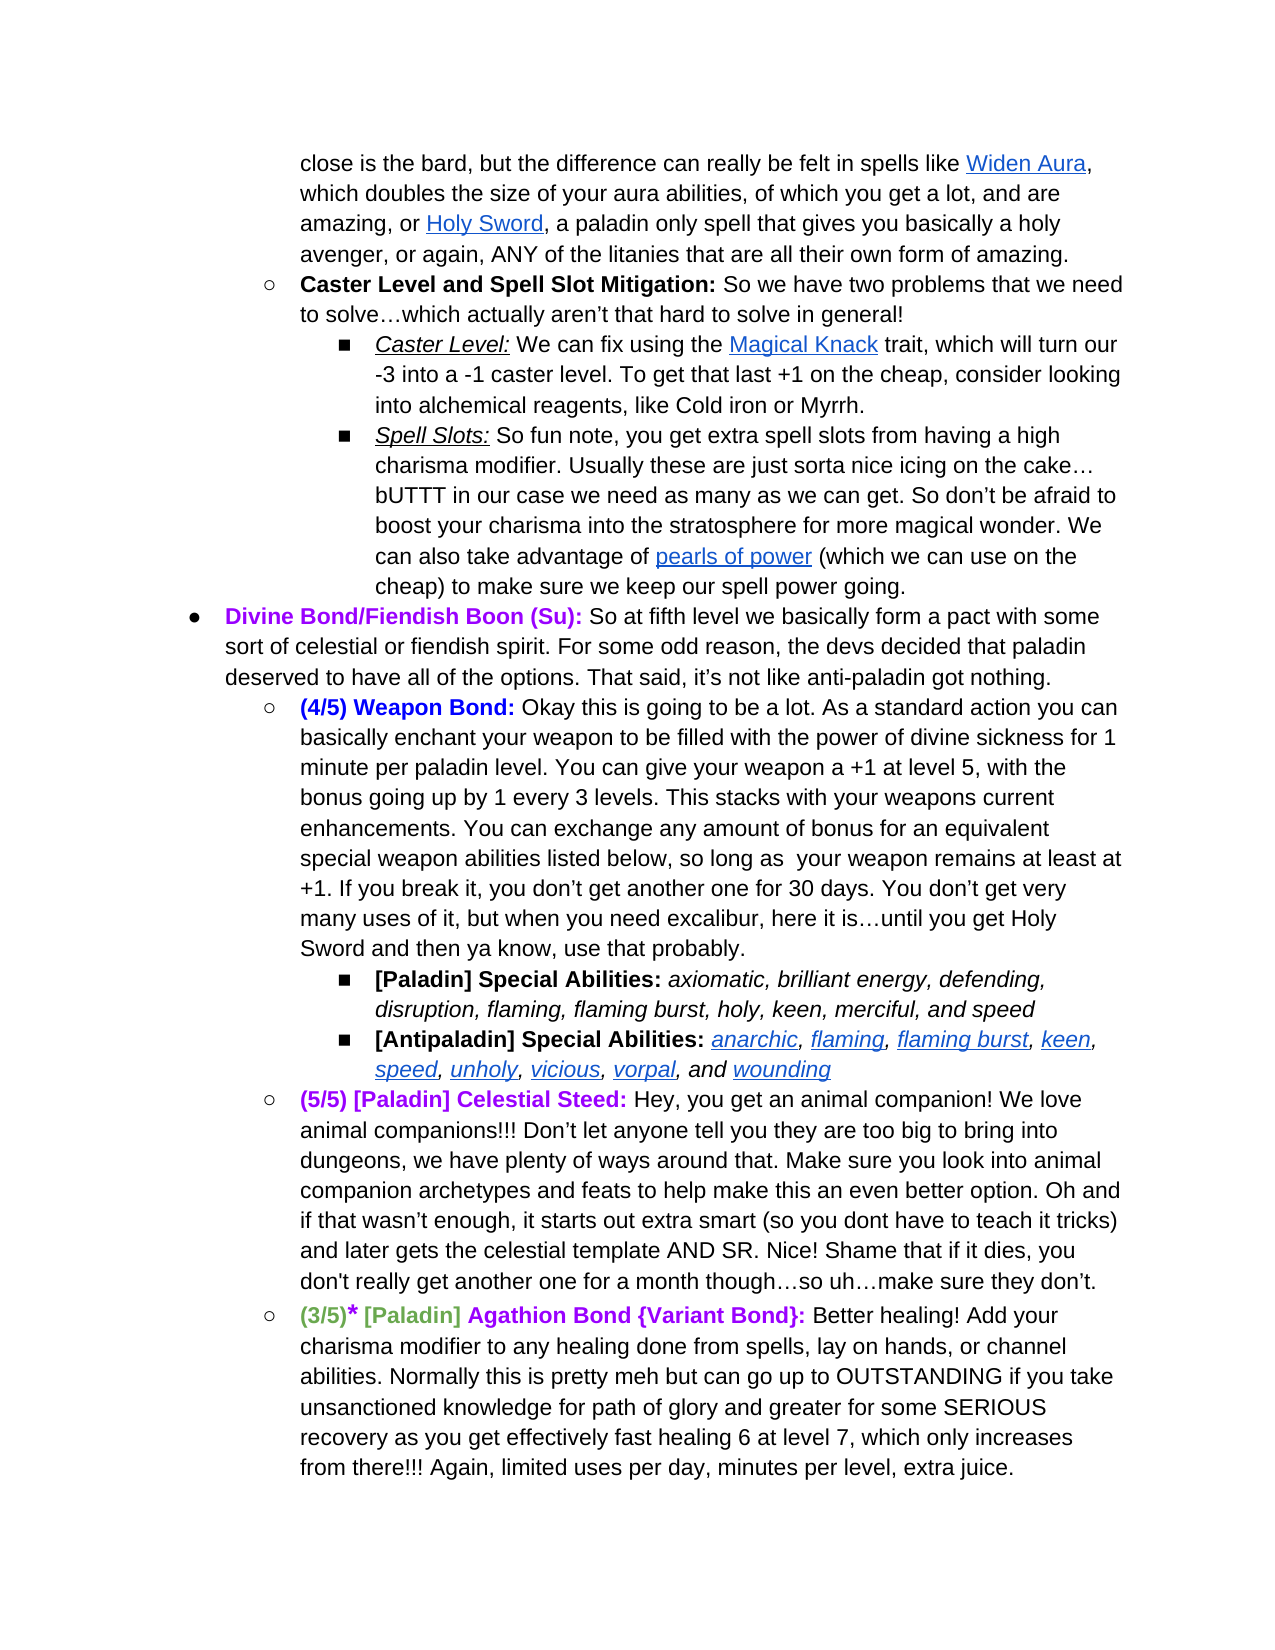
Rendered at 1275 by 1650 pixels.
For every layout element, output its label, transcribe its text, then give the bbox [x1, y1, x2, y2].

list Spell Slots: So fun note, you get extra spell slots from having a high charisma modifier. Usually these are just sorta nice icing on the cake…bUTTT in our case we need as many as we can get. So don’t be afraid to boost your charisma into the stratosphere for more magical wonder. We can also take advantage of pearls of power (which we can use on the cheap) to make sure we keep our spell power going. [337, 422, 1125, 599]
list (3/5)* [Paladin] Agathion Bond {Variant Bond}: Better healing! Add your charisma modifier to any healing done from spells, lay on hands, or channel abilities. Normally this is pretty meh but can go up to OUTSTANDING if you take unsanctioned knowledge for path of glory and greater for some SERIOUS recovery as you get effectively fast healing 6 at level 7, which only increases from there!!! Again, limited uses per day, minutes per level, extra juice. [262, 1298, 1125, 1480]
list close is the bard, but the difference can really be felt in spells like Widen Aura, which doubles the size of your aura abilities, of which you get a lot, and are amazing, or Holy Sword, a paladin only spell that gives you basically a holy avenger, or again, ANY of the litanies that are all their own form of amazing. [262, 150, 1125, 267]
list Divine Bond/Fiendish Boon (Su): So at fifth level we basically form a pact with some sort of celestial or fiendish spirit. For some odd reason, the devs decided that paladin deserved to have all of the options. That said, it’s not like anti-paladin got nothing. [187, 603, 1125, 690]
list [Paladin] Special Abilities: axiomatic, brilliant energy, defending, disruption, flaming, flaming burst, holy, keen, merciful, and speed [337, 966, 1125, 1022]
list Caster Level and Spell Slot Mitigation: So we have two problems that we need to solve…which actually aren’t that hard to solve in general! [262, 271, 1125, 327]
list (4/5) Weapon Bond: Okay this is going to be a lot. As a standard action you can basically enchant your weapon to be filled with the power of divine sickness for 1 minute per paladin level. You can give your weapon a +1 at level 5, with the bonus going up by 1 every 3 levels. This stacks with your weapons current enhancements. You can exchange any amount of bonus for an equivalent special weapon abilities listed below, so long as your weapon remains at least at +1. If you break it, you don’t get another one for 30 days. You don’t get very many uses of it, but when you need excalibur, here it is…until you get Holy Sword and then ya know, use that probably. [262, 694, 1125, 962]
list Caster Level: We can fix using the Magical Knack trait, which will turn our -3 into a -1 caster level. To get that last +1 on the cheap, consider looking into alchemical reagents, like Cold iron or Myrrh. [337, 331, 1125, 418]
list [Antipaladin] Special Abilities: anarchic, flaming, flaming burst, keen, speed, unholy, vicious, vorpal, and wounding [337, 1026, 1125, 1083]
list (5/5) [Paladin] Celestial Steed: Hey, you get an animal companion! We love animal companions!!! Don’t let anyone tell you they are too big to bring into dungeons, we have plenty of ways around that. Make sure you look into animal companion archetypes and feats to help make this an even better option. Oh and if that wasn’t enough, it starts out extra smart (so you dont have to teach it tricks) and later gets the celestial template AND SR. Nice! Shame that if it dies, you don't really get another one for a month though…so uh…make sure they don’t. [262, 1086, 1125, 1294]
